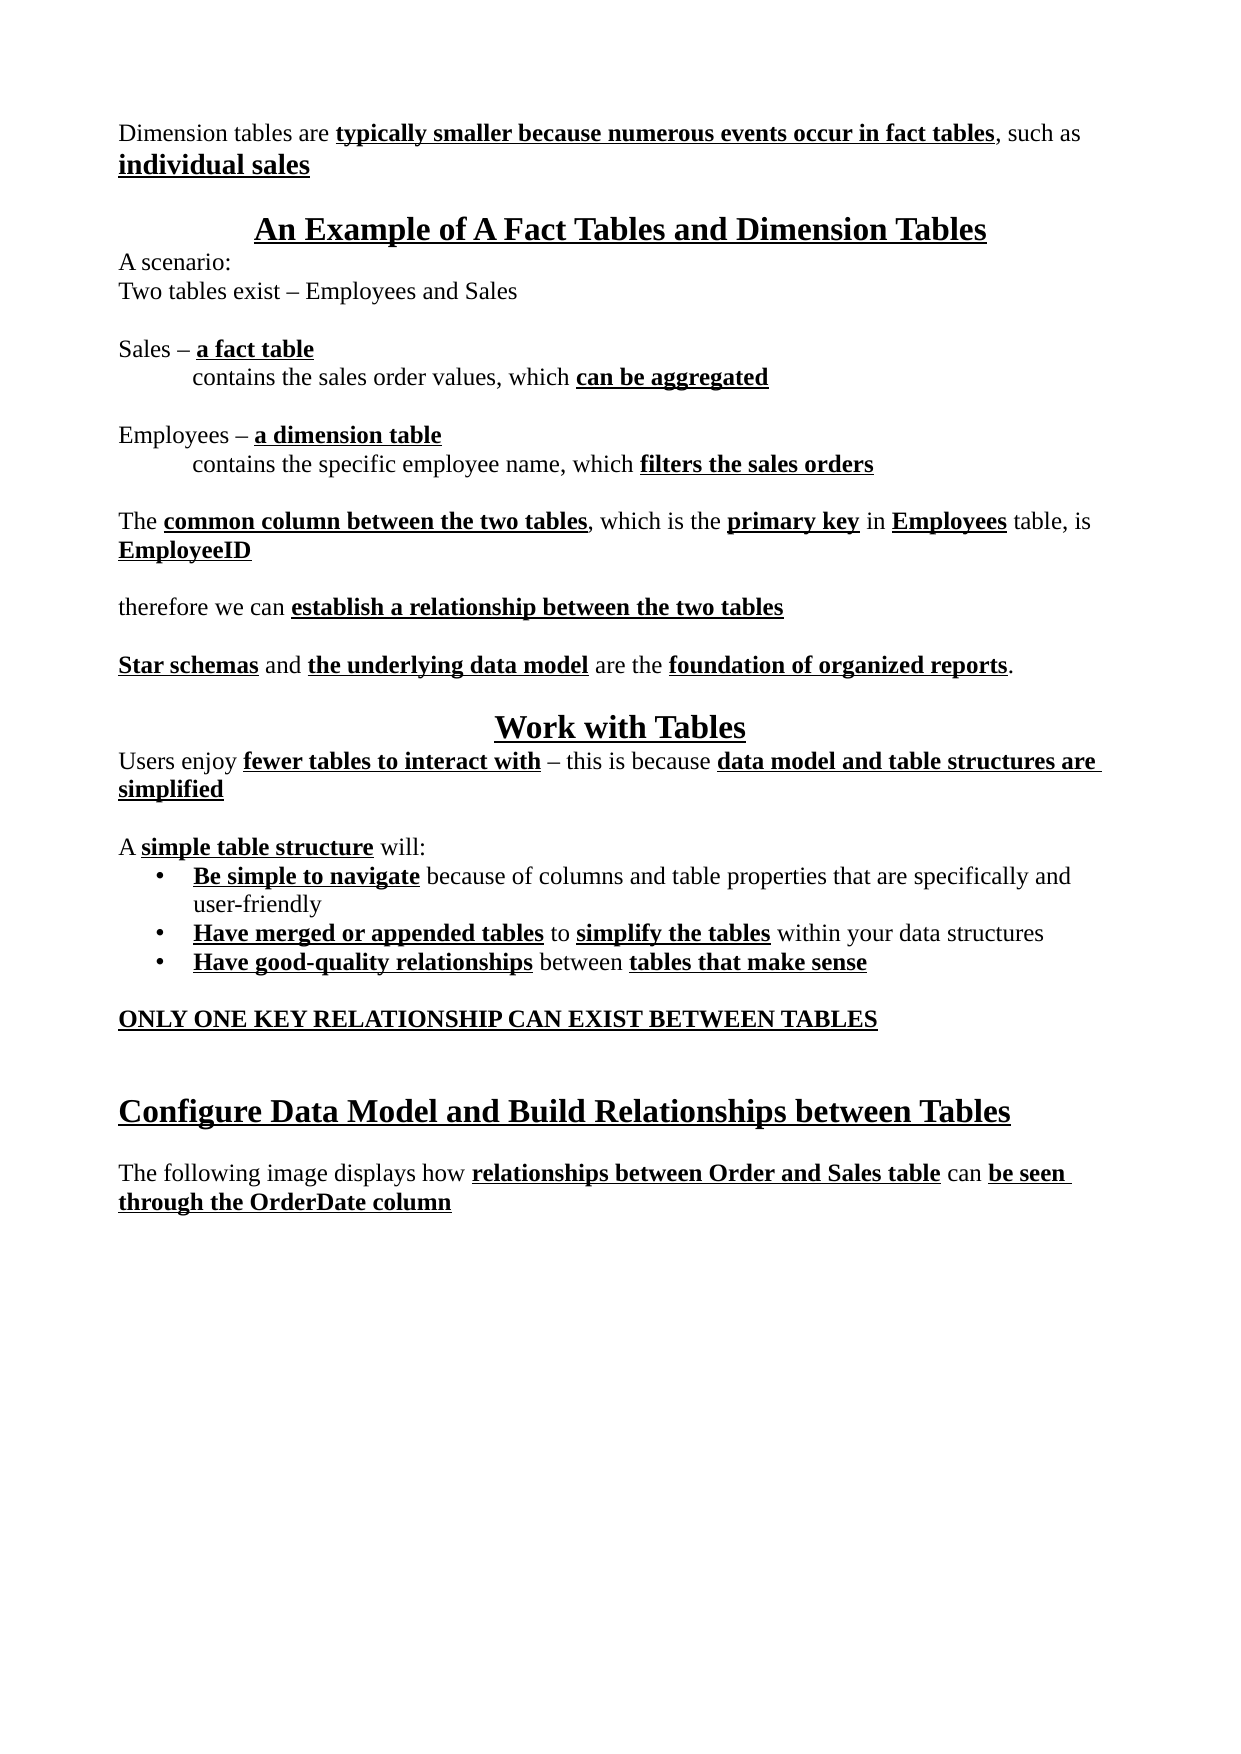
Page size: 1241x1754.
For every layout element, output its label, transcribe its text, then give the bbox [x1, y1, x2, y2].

text ONLY ONE KEY RELATIONSHIP CAN EXIST BETWEEN TABLES [118, 1004, 1122, 1033]
text A scenario: [118, 247, 1122, 276]
text Configure Data Model and Build Relationships between Tables [118, 1091, 1122, 1129]
text contains the specific employee name, which filters the sales orders [118, 449, 1122, 477]
list Be simple to navigate because of columns and table properties that are specifically and user-friendly [156, 861, 1122, 918]
text The common column between the two tables, which is the primary key in Employees table, is EmployeeID [118, 506, 1122, 564]
text contains the sales order values, which can be aggregated [118, 362, 1122, 391]
text Sales – a fact table [118, 334, 1122, 362]
list Have good-quality relationships between tables that make sense [156, 947, 1122, 976]
text Dimension tables are typically smaller because numerous events occur in fact tables, such as individual sales [118, 118, 1122, 180]
text An Example of A Fact Tables and Dimension Tables [118, 209, 1122, 247]
text Users enjoy fewer tables to interact with – this is because data model and table structures are simplified [118, 746, 1122, 803]
text therefore we can establish a relationship between the two tables [118, 592, 1122, 621]
list Have merged or appended tables to simplify the tables within your data structures [156, 918, 1122, 947]
text A simple table structure will: [118, 832, 1122, 861]
text The following image displays how relationships between Order and Sales table can be seen through the OrderDate column [118, 1158, 1122, 1215]
text Employees – a dimension table [118, 420, 1122, 449]
text Two tables exist – Employees and Sales [118, 276, 1122, 305]
text Work with Tables [118, 707, 1122, 746]
text Star schemas and the underlying data model are the foundation of organized reports. [118, 650, 1122, 679]
